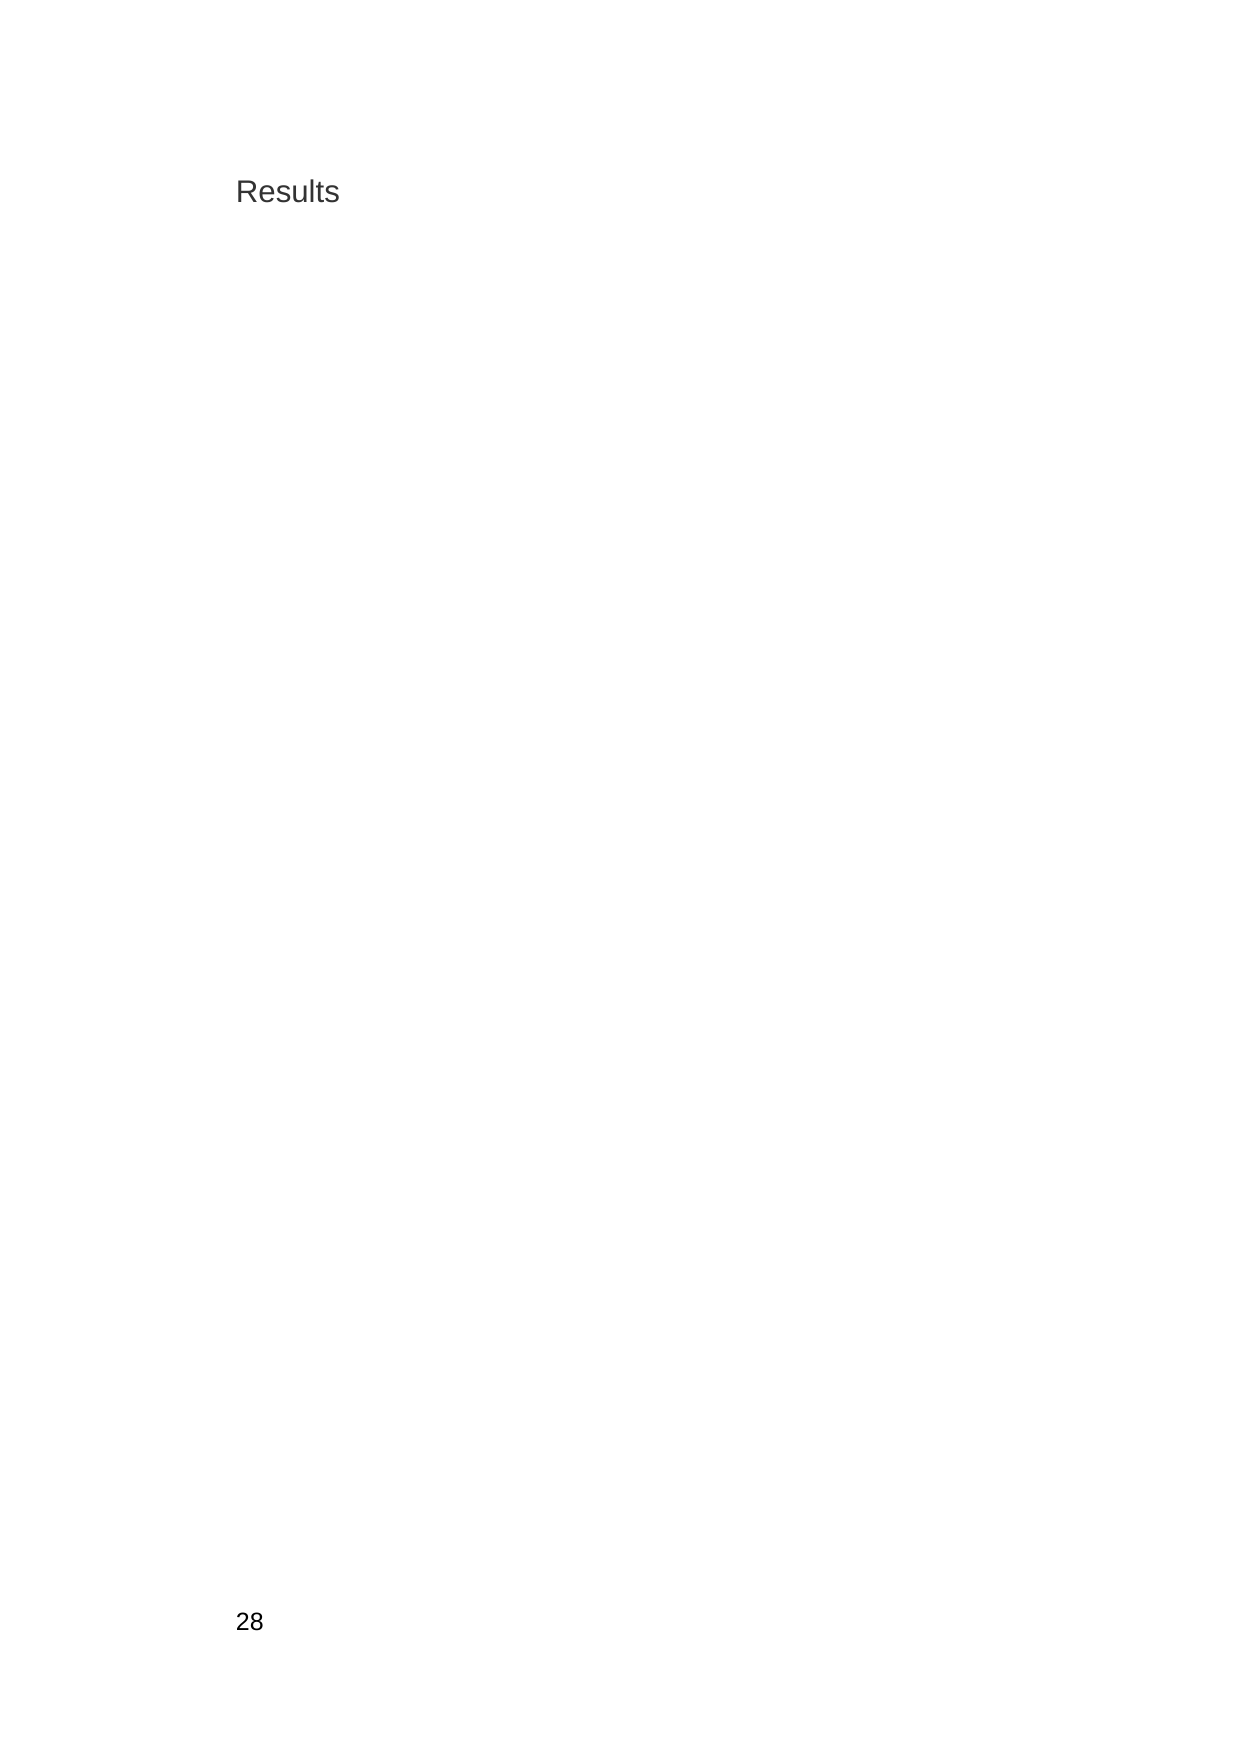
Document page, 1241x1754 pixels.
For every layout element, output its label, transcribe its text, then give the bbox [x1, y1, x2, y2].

subtitle Results [236, 173, 1122, 208]
